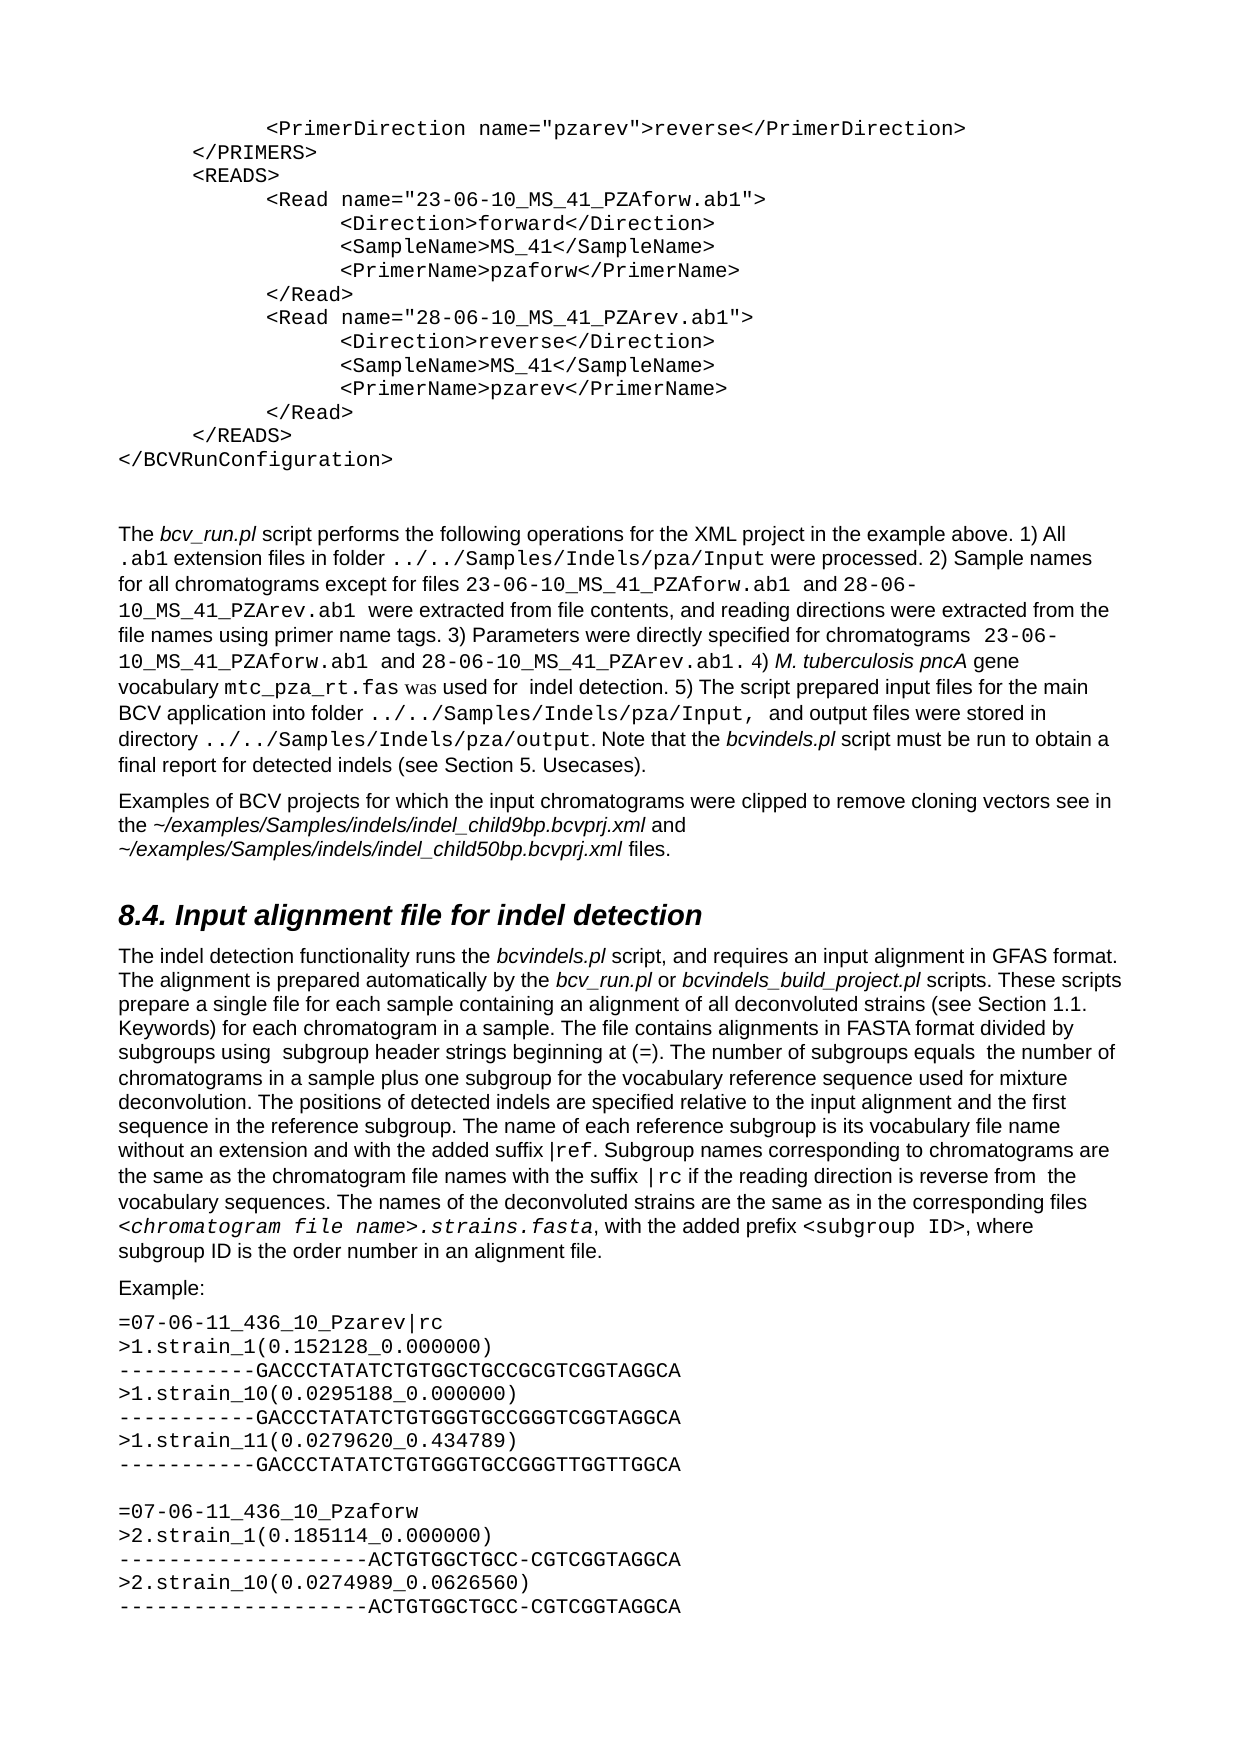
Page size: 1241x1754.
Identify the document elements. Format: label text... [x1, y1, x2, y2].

text The indel detection functionality runs the bcvindels.pl script, and requires an input alignment in GFAS format. The alignment is prepared automatically by the bcv_run.pl or bcvindels_build_project.pl scripts. These scripts prepare a single file for each sample containing an alignment of all deconvoluted strains (see Section 1.1. Keywords) for each chromatogram in a sample. The file contains alignments in FASTA format divided by subgroups using subgroup header strings beginning at (=). The number of subgroups equals the number of chromatograms in a sample plus one subgroup for the vocabulary reference sequence used for mixture deconvolution. The positions of detected indels are specified relative to the input alignment and the first sequence in the reference subgroup. The name of each reference subgroup is its vocabulary file name without an extension and with the added suffix |ref. Subgroup names corresponding to chromatograms are the same as the chromatogram file names with the suffix |rc if the reading direction is reverse from the vocabulary sequences. The names of the deconvoluted strains are the same as in the corresponding files <chromatogram file name>.strains.fasta, with the added prefix <subgroup ID>, where subgroup ID is the order number in an alignment file. [118, 944, 1122, 1263]
subtitle 8.4. Input alignment file for indel detection [118, 898, 1122, 932]
text Examples of BCV projects for which the input chromatograms were clipped to remove cloning vectors see in the ~/examples/Samples/indels/indel_child9bp.bcvprj.xml and ~/examples/Samples/indels/indel_child50bp.bcvprj.xml files. [118, 789, 1122, 861]
text Example: [118, 1276, 1122, 1300]
text The bcv_run.pl script performs the following operations for the XML project in the example above. 1) All .ab1 extension files in folder ../../Samples/Indels/pza/Input were processed. 2) Sample names for all chromatograms except for files 23-06-10_MS_41_PZAforw.ab1 and 28-06-10_MS_41_PZArev.ab1 were extracted from file contents, and reading directions were extracted from the file names using primer name tags. 3) Parameters were directly specified for chromatograms 23-06-10_MS_41_PZAforw.ab1 and 28-06-10_MS_41_PZArev.ab1. 4) M. tuberculosis pncA gene vocabulary mtc_pza_rt.fas was used for indel detection. 5) The script prepared input files for the main BCV application into folder ../../Samples/Indels/pza/Input, and output files were stored in directory ../../Samples/Indels/pza/output. Note that the bcvindels.pl script must be run to obtain a final report for detected indels (see Section 5. Usecases). [118, 522, 1122, 776]
text <PrimerDirection name="pzarev">reverse</PrimerDirection> </PRIMERS> <READS> <Read name="23-06-10_MS_41_PZAforw.ab1"> <Direction>forward</Direction> <SampleName>MS_41</SampleName> <PrimerName>pzaforw</PrimerName> </Read> <Read name="28-06-10_MS_41_PZArev.ab1"> <Direction>reverse</Direction> <SampleName>MS_41</SampleName> <PrimerName>pzarev</PrimerName> </Read> </READS> </BCVRunConfiguration> [118, 118, 1122, 473]
text =07-06-11_436_10_Pzarev|rc >1.strain_1(0.152128_0.000000) -----------GACCCTATATCTGTGGCTGCCGCGTCGGTAGGCA >1.strain_10(0.0295188_0.000000) -----------GACCCTATATCTGTGGGTGCCGGGTCGGTAGGCA >1.strain_11(0.0279620_0.434789) -----------GACCCTATATCTGTGGGTGCCGGGTTGGTTGGCA =07-06-11_436_10_Pzaforw >2.strain_1(0.185114_0.000000) --------------------ACTGTGGCTGCC-CGTCGGTAGGCA >2.strain_10(0.0274989_0.0626560) --------------------ACTGTGGCTGCC-CGTCGGTAGGCA [118, 1312, 1122, 1620]
